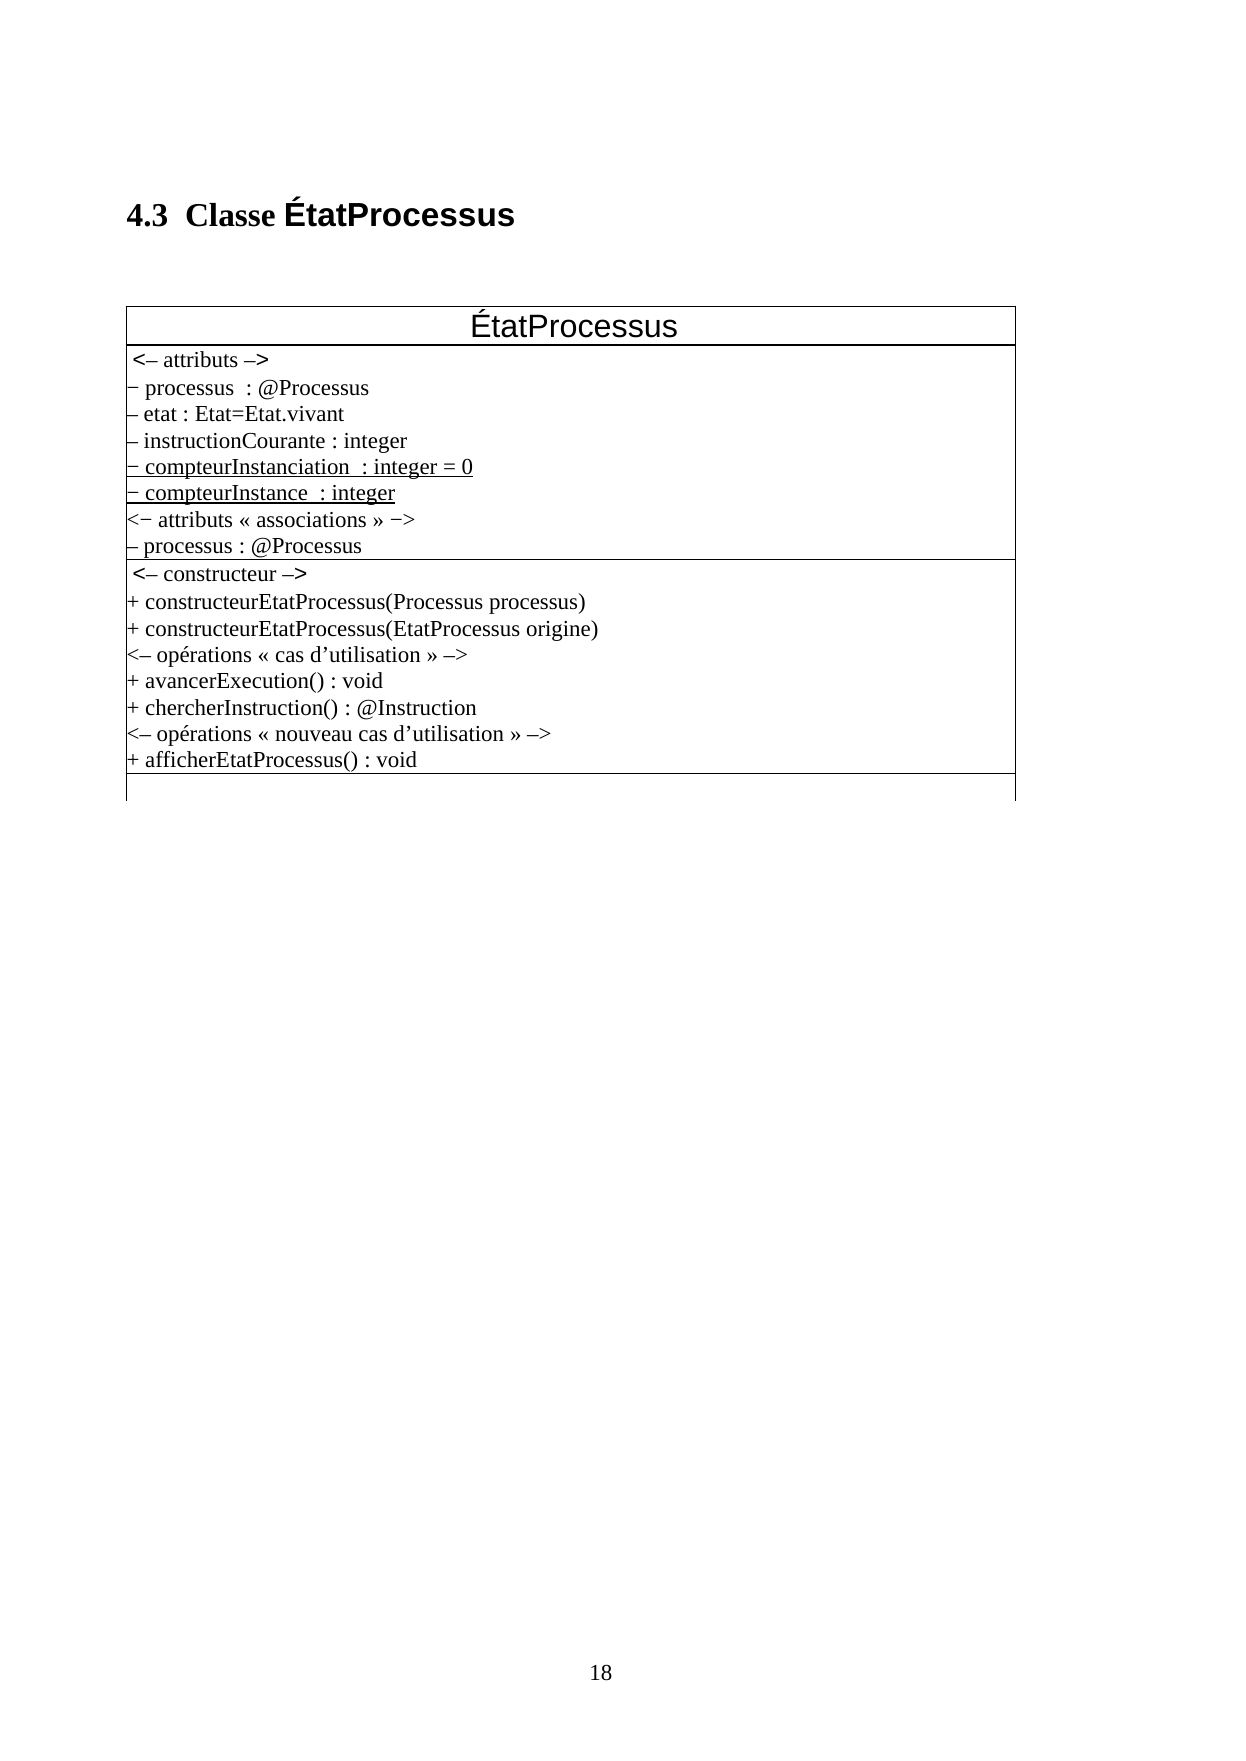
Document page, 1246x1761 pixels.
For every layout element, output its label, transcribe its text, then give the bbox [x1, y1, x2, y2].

table_cell [127, 774, 1015, 801]
table_cell <– opérations « cas d’utilisation » –> [127, 641, 1015, 667]
table_cell − processus : @Processus [127, 374, 1015, 400]
table_cell – instructionCourante : integer [127, 427, 1015, 453]
table_cell + chercherInstruction() : @Instruction [127, 694, 1015, 720]
table_cell <– attributs –> [127, 346, 1015, 374]
table_cell + afficherEtatProcessus() : void [127, 746, 1015, 773]
subtitle 4.3 Classe ÉtatProcessus [126, 195, 1075, 234]
table_cell <– opérations « nouveau cas d’utilisation » –> [127, 720, 1015, 746]
table_cell <– constructeur –> [127, 560, 1015, 588]
table_cell − compteurInstance : integer [127, 479, 1015, 506]
table_cell – etat : Etat=Etat.vivant [127, 400, 1015, 427]
table_cell + constructeurEtatProcessus(EtatProcessus origine) [127, 615, 1015, 641]
table_cell + avancerExecution() : void [127, 667, 1015, 694]
table_cell – processus : @Processus [127, 532, 1015, 558]
table_header ÉtatProcessus [127, 307, 1015, 344]
table_cell − compteurInstanciation : integer = 0 [127, 453, 1015, 479]
table_cell <− attributs « associations » −> [127, 506, 1015, 532]
table_cell + constructeurEtatProcessus(Processus processus) [127, 588, 1015, 614]
